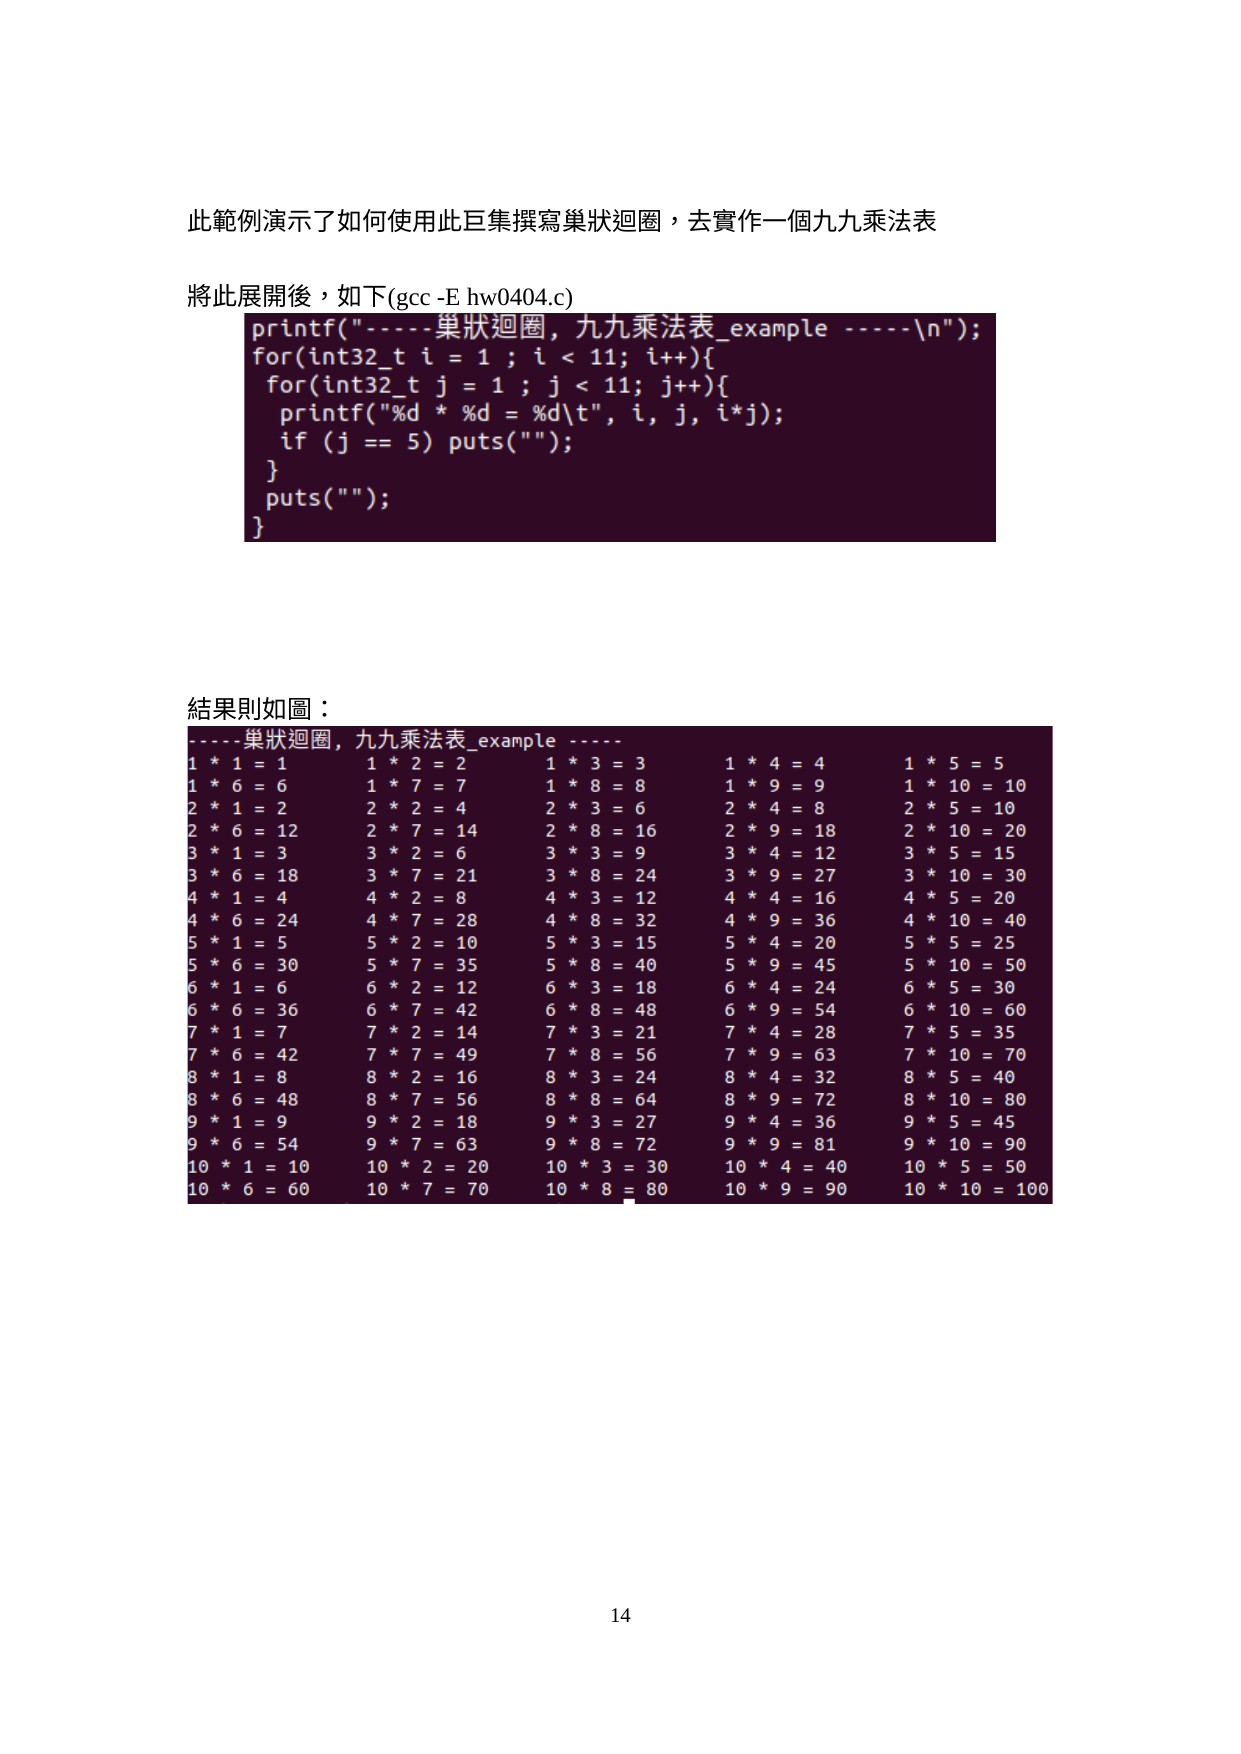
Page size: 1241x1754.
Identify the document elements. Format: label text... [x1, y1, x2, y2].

text 此範例演示了如何使用此巨集撰寫巢狀迴圈，去實作一個九九乘法表 [187, 201, 1053, 239]
text 將此展開後，如下(gcc -E hw0404.c) [187, 276, 1053, 314]
picture [187, 726, 1053, 1204]
picture [244, 313, 996, 542]
text 結果則如圖： [187, 689, 1053, 726]
